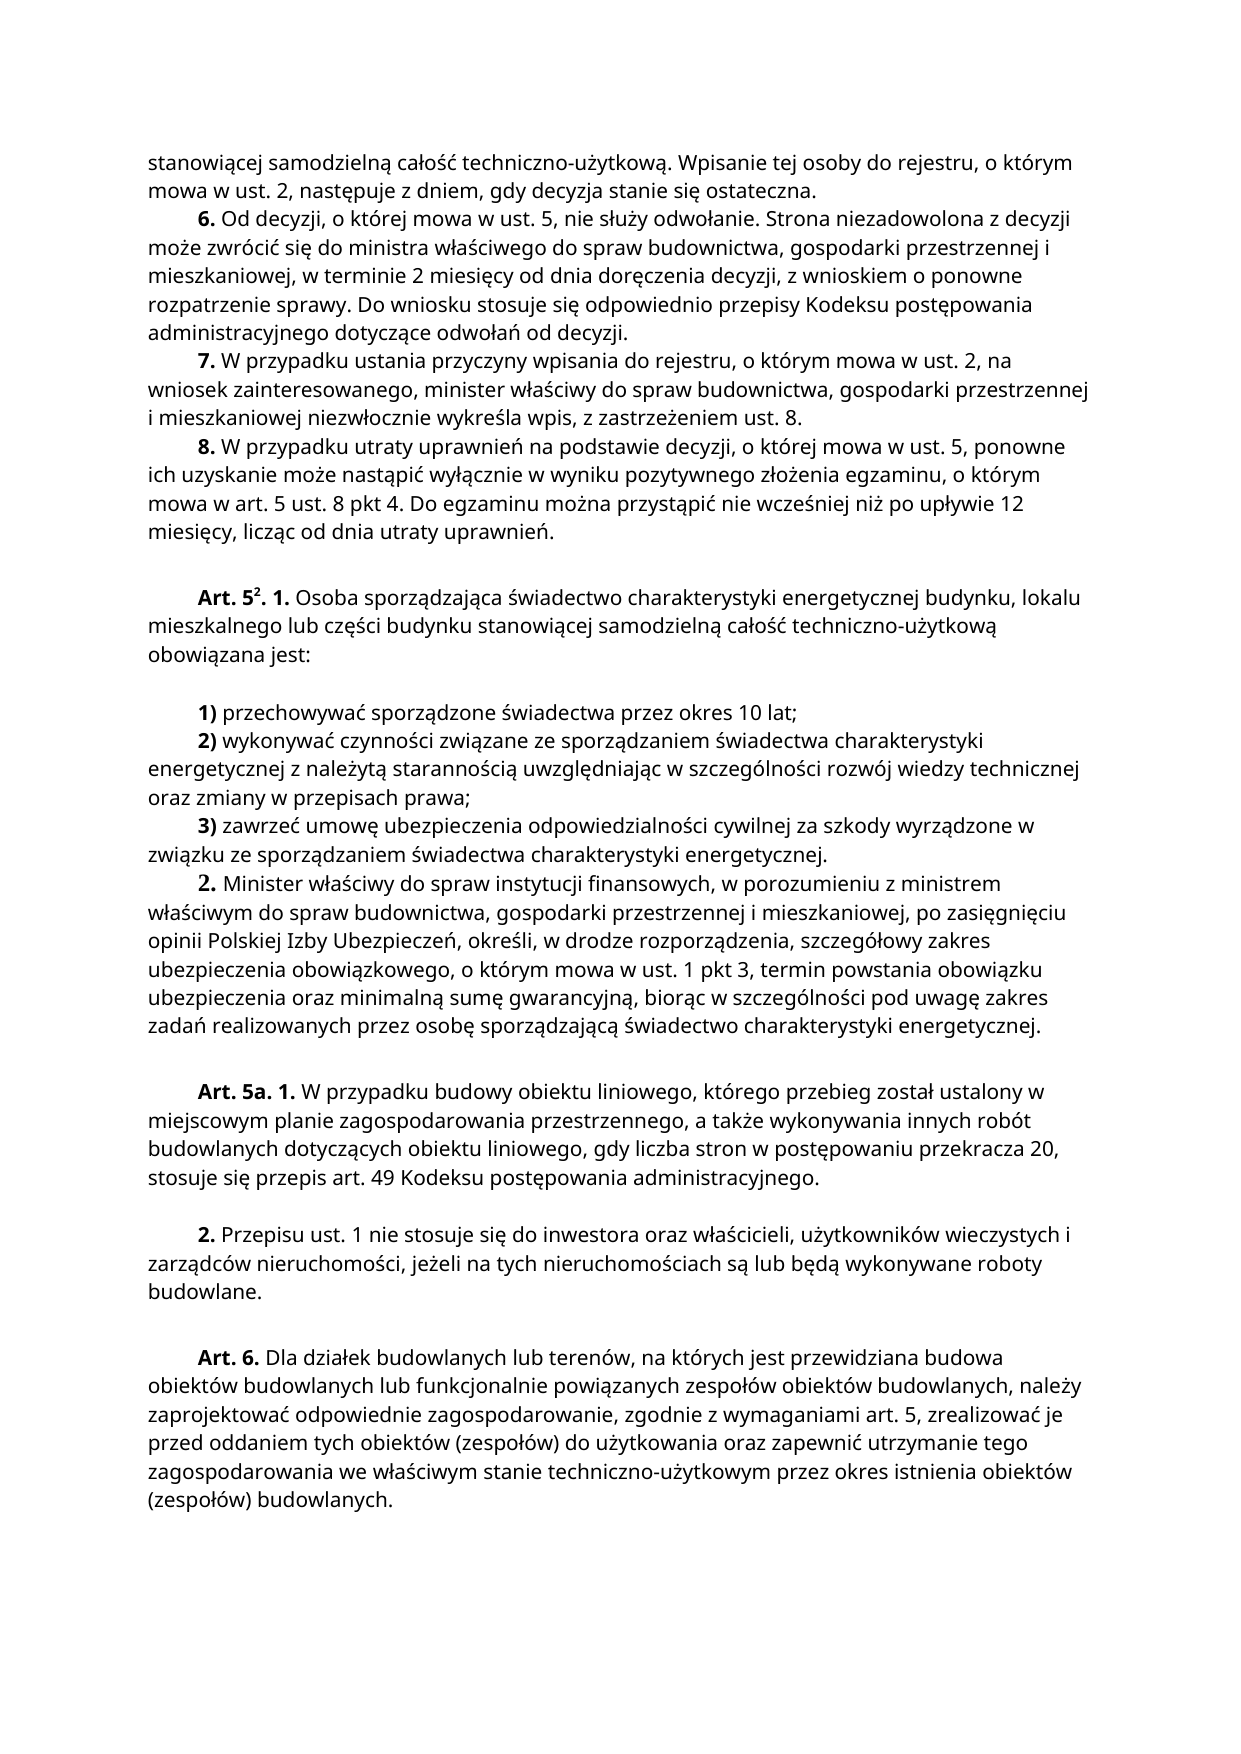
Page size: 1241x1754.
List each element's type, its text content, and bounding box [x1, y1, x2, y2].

text 1) przechowywać sporządzone świadectwa przez okres 10 lat; [148, 698, 1093, 726]
text 6. Od decyzji, o której mowa w ust. 5, nie służy odwołanie. Strona niezadowolona z decyzji może zwrócić się do ministra właściwego do spraw budownictwa, gospodarki przestrzennej i mieszkaniowej, w terminie 2 miesięcy od dnia doręczenia decyzji, z wnioskiem o ponowne rozpatrzenie sprawy. Do wniosku stosuje się odpowiednio przepisy Kodeksu postępowania administracyjnego dotyczące odwołań od decyzji. [148, 204, 1093, 347]
text 2) wykonywać czynności związane ze sporządzaniem świadectwa charakterystyki energetycznej z należytą starannością uwzględniając w szczególności rozwój wiedzy technicznej oraz zmiany w przepisach prawa; [148, 726, 1093, 811]
text Art. 6. Dla działek budowlanych lub terenów, na których jest przewidziana budowa obiektów budowlanych lub funkcjonalnie powiązanych zespołów obiektów budowlanych, należy zaprojektować odpowiednie zagospodarowanie, zgodnie z wymaganiami art. 5, zrealizować je przed oddaniem tych obiektów (zespołów) do użytkowania oraz zapewnić utrzymanie tego zagospodarowania we właściwym stanie techniczno-użytkowym przez okres istnienia obiektów (zespołów) budowlanych. [148, 1343, 1093, 1514]
text 2. Przepisu ust. 1 nie stosuje się do inwestora oraz właścicieli, użytkowników wieczystych i zarządców nieruchomości, jeżeli na tych nieruchomościach są lub będą wykonywane roboty budowlane. [148, 1220, 1093, 1306]
text 7. W przypadku ustania przyczyny wpisania do rejestru, o którym mowa w ust. 2, na wniosek zainteresowanego, minister właściwy do spraw budownictwa, gospodarki przestrzennej i mieszkaniowej niezwłocznie wykreśla wpis, z zastrzeżeniem ust. 8. [148, 347, 1093, 432]
text 8. W przypadku utraty uprawnień na podstawie decyzji, o której mowa w ust. 5, ponowne ich uzyskanie może nastąpić wyłącznie w wyniku pozytywnego złożenia egzaminu, o którym mowa w art. 5 ust. 8 pkt 4. Do egzaminu można przystąpić nie wcześniej niż po upływie 12 miesięcy, licząc od dnia utraty uprawnień. [148, 432, 1093, 546]
text 2. Minister właściwy do spraw instytucji finansowych, w porozumieniu z ministrem właściwym do spraw budownictwa, gospodarki przestrzennej i mieszkaniowej, po zasięgnięciu opinii Polskiej Izby Ubezpieczeń, określi, w drodze rozporządzenia, szczegółowy zakres ubezpieczenia obowiązkowego, o którym mowa w ust. 1 pkt 3, termin powstania obowiązku ubezpieczenia oraz minimalną sumę gwarancyjną, biorąc w szczególności pod uwagę zakres zadań realizowanych przez osobę sporządzającą świadectwo charakterystyki energetycznej. [148, 868, 1093, 1040]
text Art. 5a. 1. W przypadku budowy obiektu liniowego, którego przebieg został ustalony w miejscowym planie zagospodarowania przestrzennego, a także wykonywania innych robót budowlanych dotyczących obiektu liniowego, gdy liczba stron w postępowaniu przekracza 20, stosuje się przepis art. 49 Kodeksu postępowania administracyjnego. [148, 1077, 1093, 1191]
text stanowiącej samodzielną całość techniczno-użytkową. Wpisanie tej osoby do rejestru, o którym mowa w ust. 2, następuje z dniem, gdy decyzja stanie się ostateczna. [148, 148, 1093, 204]
text 3) zawrzeć umowę ubezpieczenia odpowiedzialności cywilnej za szkody wyrządzone w związku ze sporządzaniem świadectwa charakterystyki energetycznej. [148, 811, 1093, 868]
text Art. 52. 1. Osoba sporządzająca świadectwo charakterystyki energetycznej budynku, lokalu mieszkalnego lub części budynku stanowiącej samodzielną całość techniczno-użytkową obowiązana jest: [148, 583, 1093, 668]
